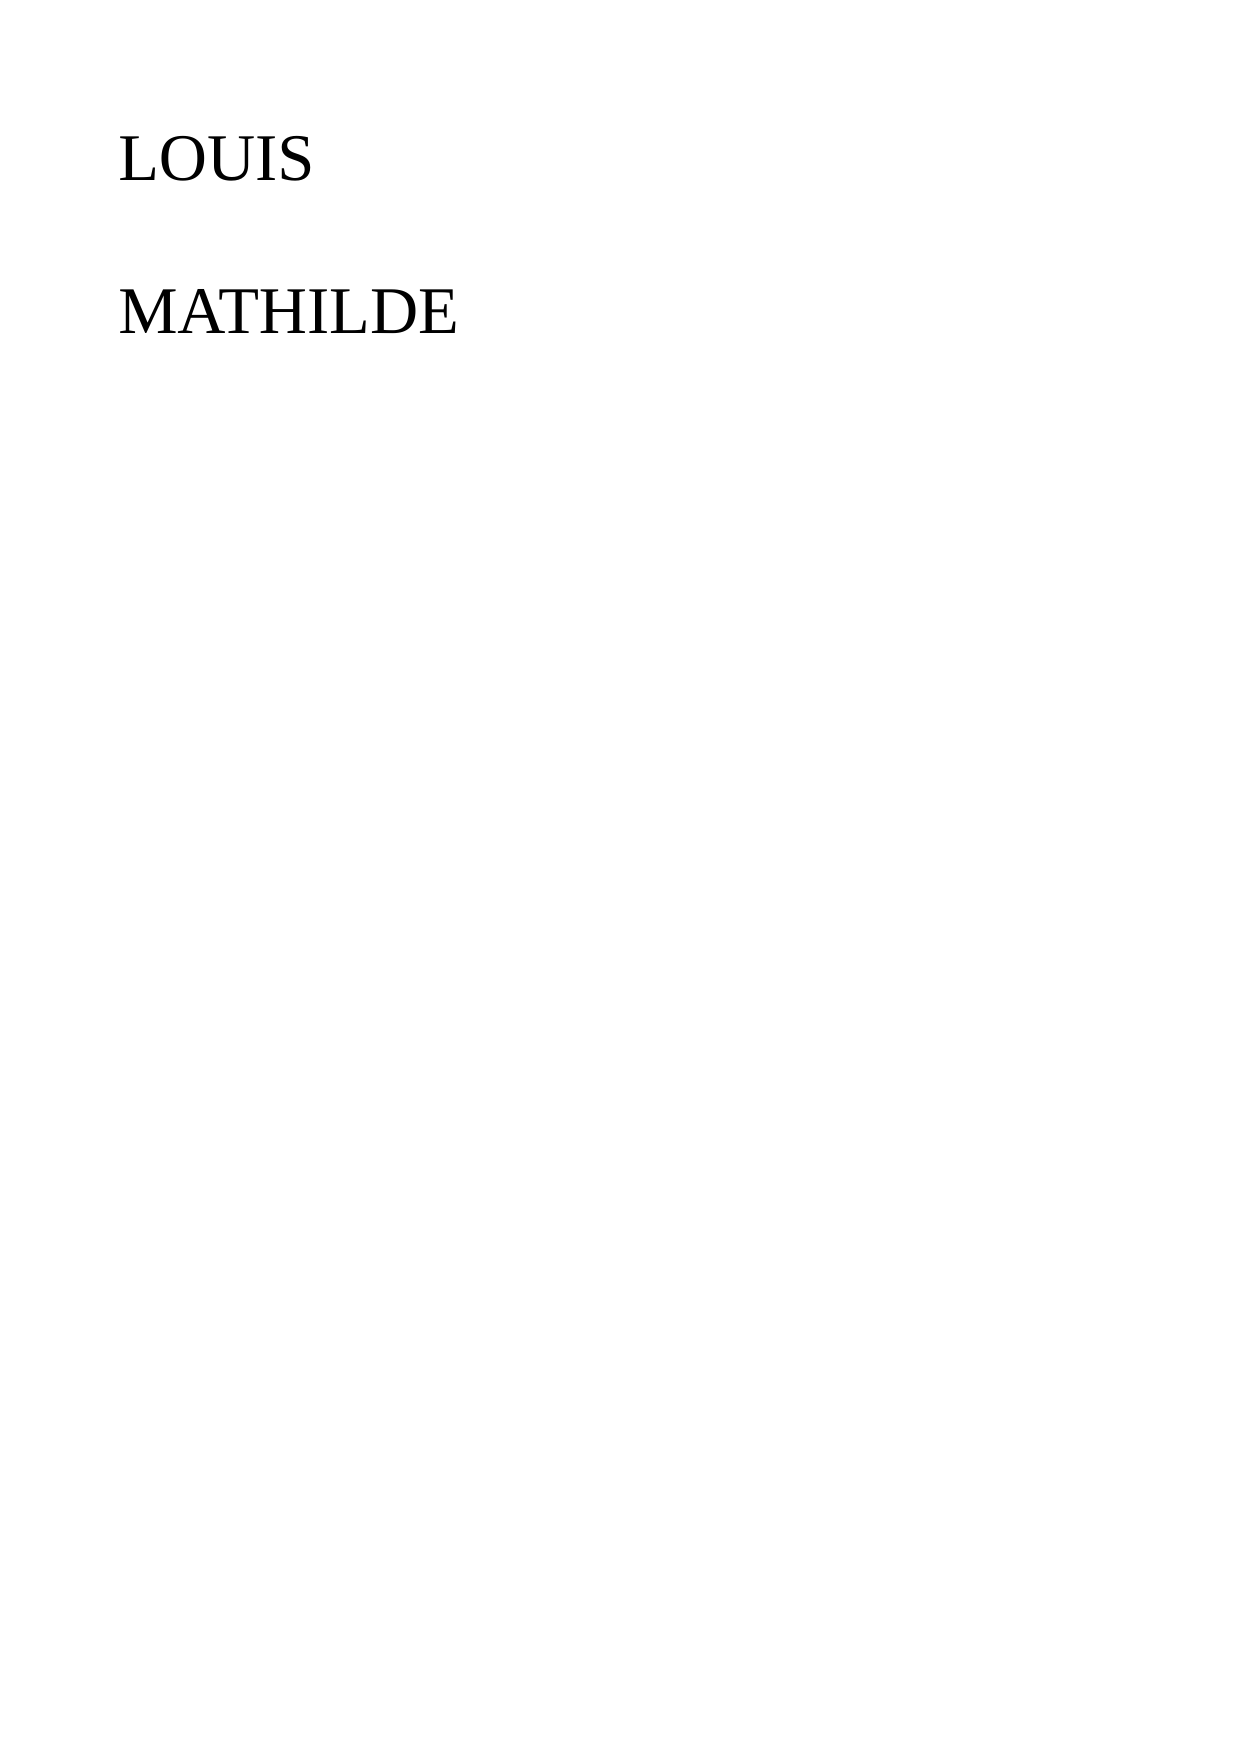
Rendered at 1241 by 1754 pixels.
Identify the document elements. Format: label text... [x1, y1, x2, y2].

text MATHILDE [118, 271, 1122, 348]
text LOUIS [118, 118, 1122, 195]
